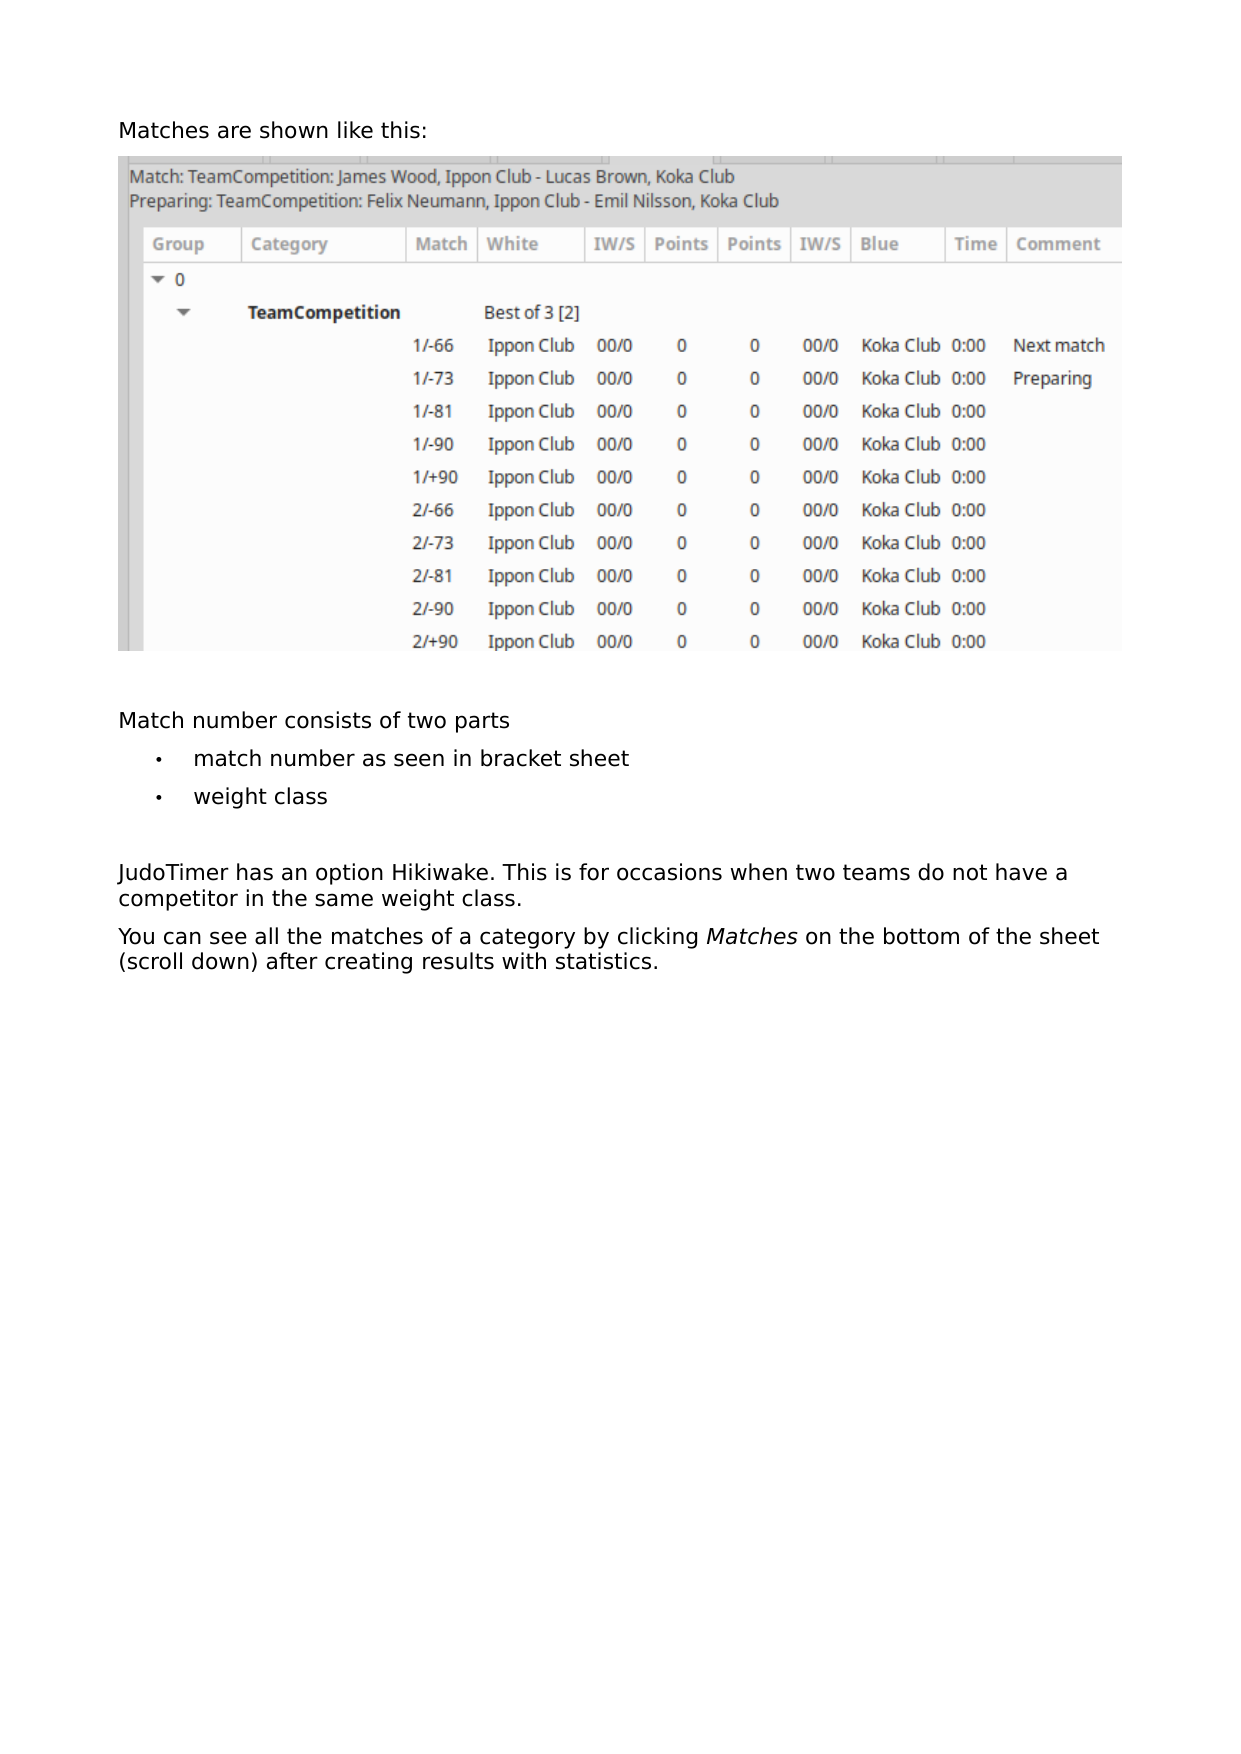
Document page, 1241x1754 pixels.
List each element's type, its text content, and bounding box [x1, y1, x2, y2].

picture [118, 156, 1122, 651]
text Match number consists of two parts [118, 708, 1122, 734]
text Matches are shown like this: [118, 118, 1122, 144]
list match number as seen in bracket sheet [156, 746, 1122, 772]
text You can see all the matches of a category by clicking Matches on the bottom of the sheet (scroll down) after creating results with statistics. [118, 924, 1122, 975]
text JudoTimer has an option Hikiwake. This is for occasions when two teams do not have a competitor in the same weight class. [118, 860, 1122, 911]
list weight class [156, 784, 1122, 810]
